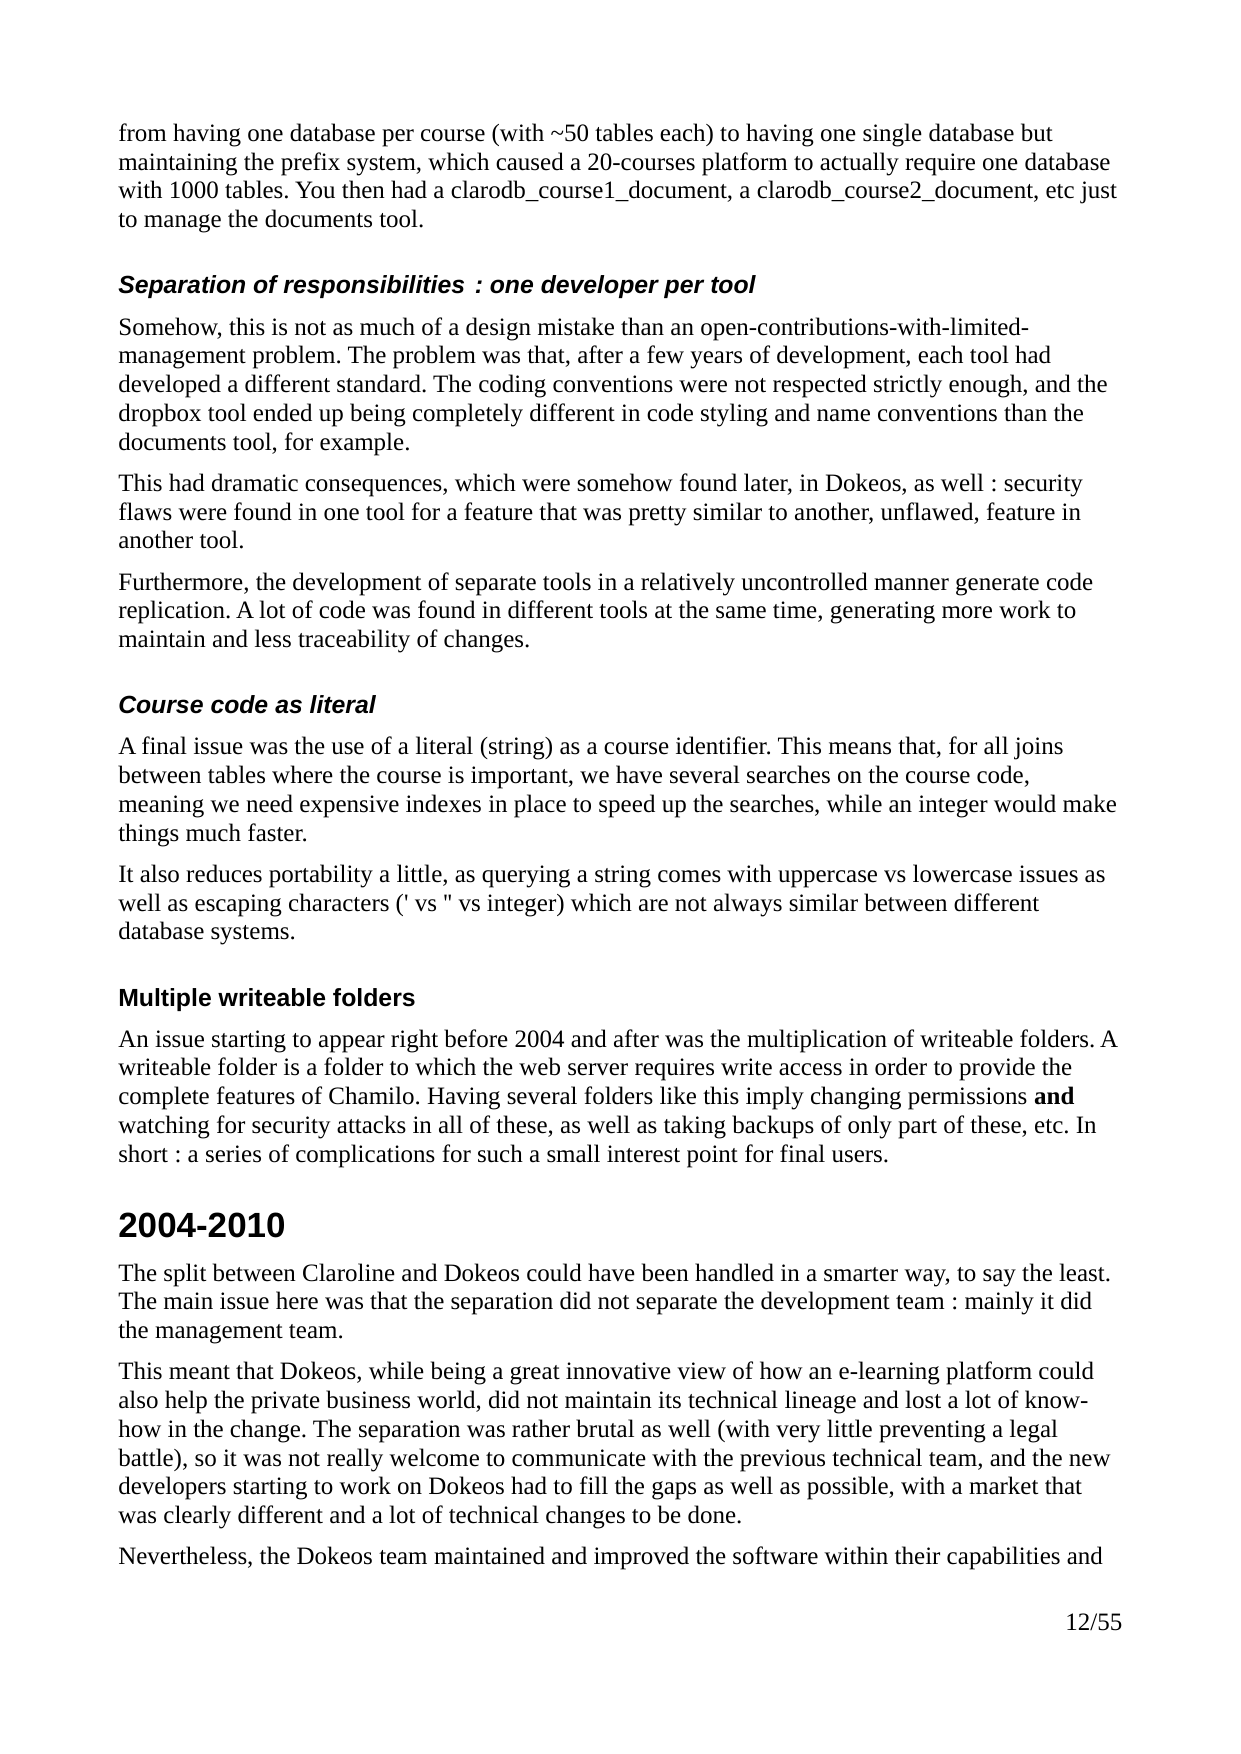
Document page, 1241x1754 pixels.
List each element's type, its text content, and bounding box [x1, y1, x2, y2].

text Nevertheless, the Dokeos team maintained and improved the software within their capabilities and [118, 1541, 1122, 1570]
text from having one database per course (with ~50 tables each) to having one single database but maintaining the prefix system, which caused a 20-courses platform to actually require one database with 1000 tables. You then had a clarodb_course1_document, a clarodb_course2_document, etc just to manage the documents tool. [118, 118, 1122, 233]
text Furthermore, the development of separate tools in a relatively uncontrolled manner generate code replication. A lot of code was found in different tools at the same time, generating more work to maintain and less traceability of changes. [118, 567, 1122, 653]
subtitle Course code as literal [118, 690, 1122, 719]
text An issue starting to appear right before 2004 and after was the multiplication of writeable folders. A writeable folder is a folder to which the web server requires write access in order to provide the complete features of Chamilo. Having several folders like this imply changing permissions and watching for security attacks in all of these, as well as taking backups of only part of these, etc. In short : a series of complications for such a small interest point for final users. [118, 1024, 1122, 1167]
subtitle Separation of responsibilities : one developer per tool [118, 271, 1122, 299]
text Somehow, this is not as much of a design mistake than an open-contributions-with-limited-management problem. The problem was that, after a few years of development, each tool had developed a different standard. The coding conventions were not respected strictly enough, and the dropbox tool ended up being completely different in code styling and name conventions than the documents tool, for example. [118, 312, 1122, 455]
text The split between Claroline and Dokeos could have been handled in a smarter way, to say the least. The main issue here was that the separation did not separate the development team : mainly it did the management team. [118, 1258, 1122, 1344]
subtitle Multiple writeable folders [118, 983, 1122, 1011]
text This had dramatic consequences, which were somehow found later, in Dokeos, as well : security flaws were found in one tool for a feature that was pretty similar to another, unflawed, feature in another tool. [118, 468, 1122, 554]
text This meant that Dokeos, while being a great innovative view of how an e-learning platform could also help the private business world, did not maintain its technical lineage and lost a lot of know-how in the change. The separation was rather brutal as well (with very little preventing a legal battle), so it was not really welcome to communicate with the previous technical team, and the new developers starting to work on Dokeos had to fill the gaps as well as possible, with a market that was clearly different and a lot of technical changes to be done. [118, 1356, 1122, 1529]
subtitle 2004-2010 [118, 1205, 1122, 1245]
text It also reduces portability a little, as querying a string comes with uppercase vs lowercase issues as well as escaping characters (' vs '' vs integer) which are not always similar between different database systems. [118, 859, 1122, 945]
text A final issue was the use of a literal (string) as a course identifier. This means that, for all joins between tables where the course is important, we have several searches on the course code, meaning we need expensive indexes in place to speed up the searches, while an integer would make things much faster. [118, 731, 1122, 846]
